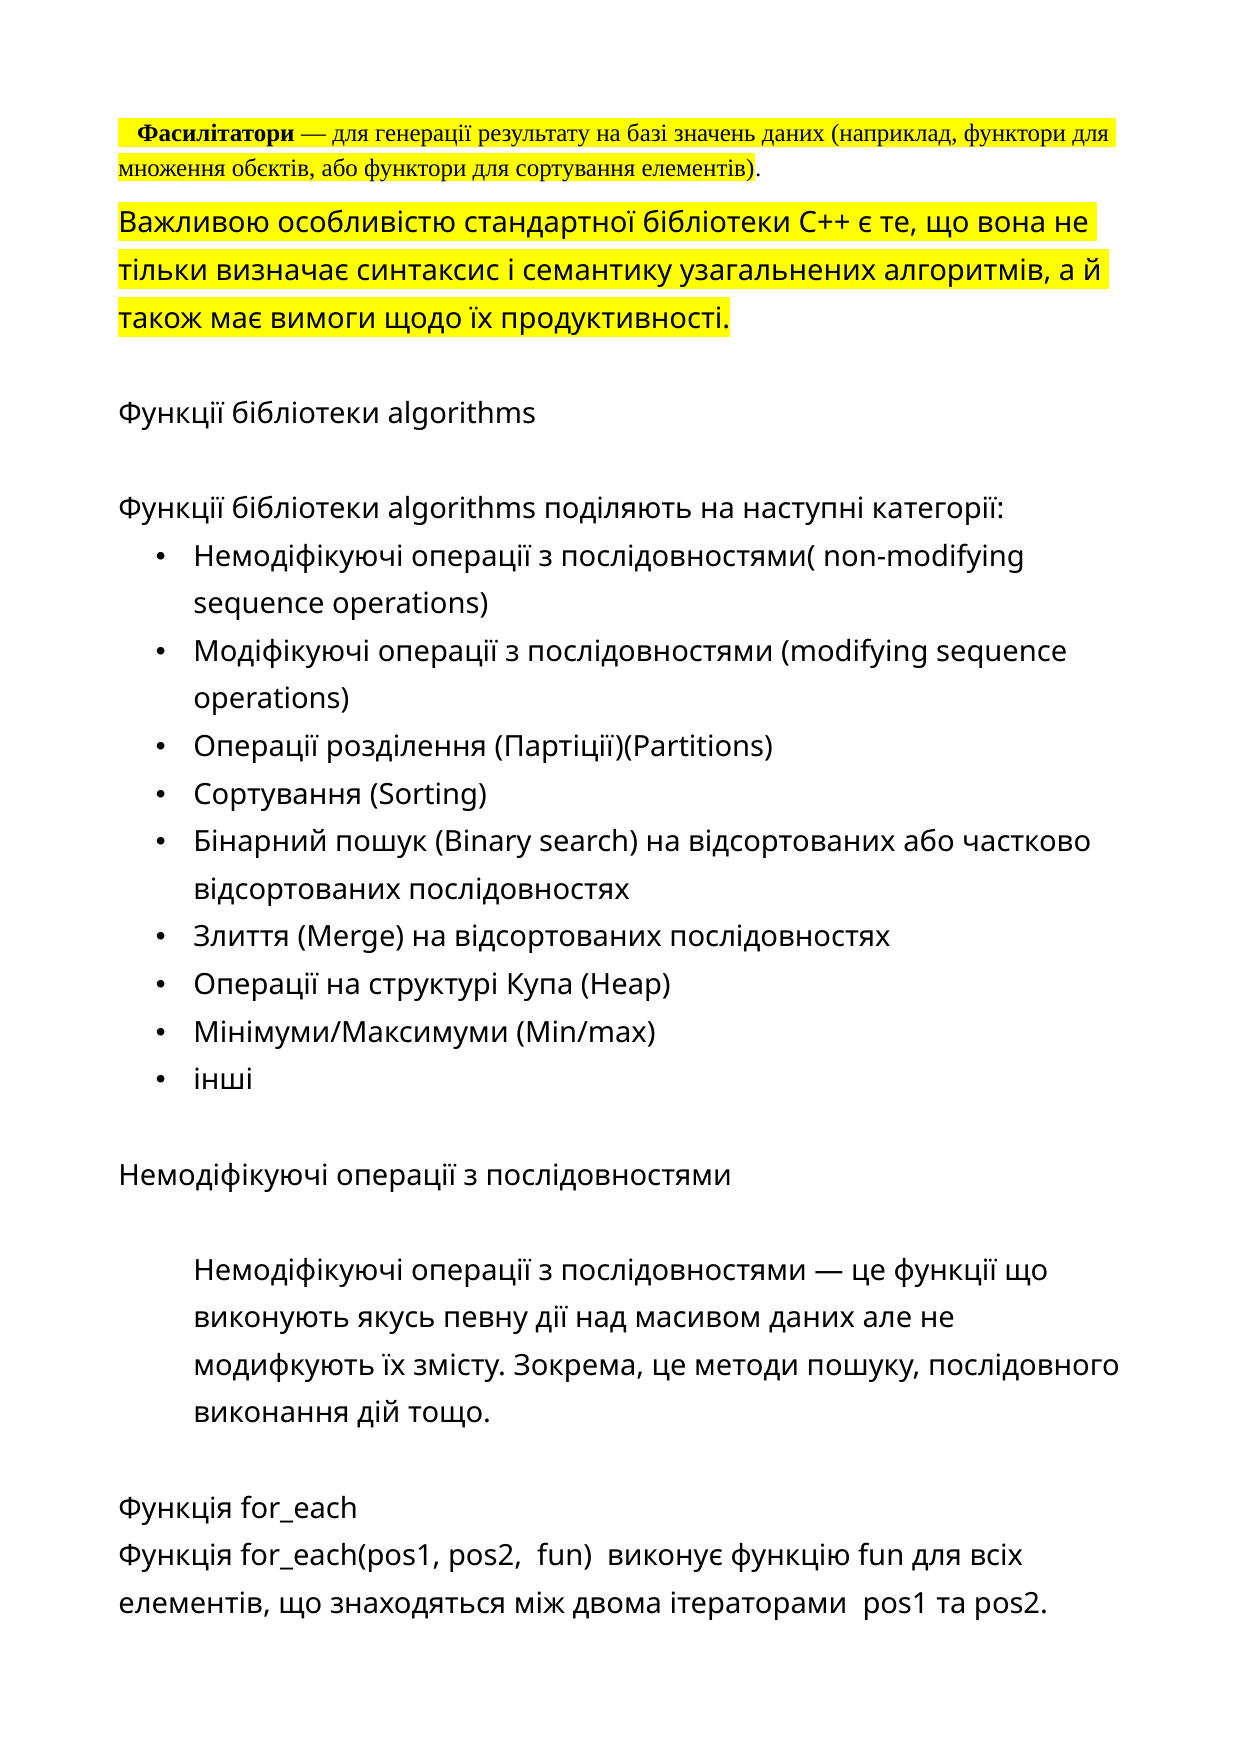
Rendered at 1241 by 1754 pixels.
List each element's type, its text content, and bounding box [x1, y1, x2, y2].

text Важливою особливістю стандартної бібліотеки C++ є те, що вона не тільки визначає синтаксис і семантику узагальнених алгоритмів, а й також має вимоги щодо їх продуктивності. [118, 202, 1122, 337]
text Функція for_each [118, 1487, 1122, 1527]
list Операції розділення (Партіції)(Partitions) [156, 725, 1122, 765]
list Немодіфікуючі операції з послідовностями — це функції що виконують якусь певну дії над масивом даних але не модифкують їх змісту. Зокрема, це методи пошуку, послідовного виконання дій тощо. [156, 1249, 1122, 1431]
text Немодіфікуючі операції з послідовностями [118, 1154, 1122, 1193]
list Немодіфікуючі операції з послідовностями( non-modifying sequence operations) [156, 535, 1122, 622]
list Злиття (Merge) на відсортованих послідовностях [156, 916, 1122, 955]
text Функції бібліотеки algorithms поділяють на наступні категорії: [118, 487, 1122, 527]
text Функція for_each(pos1, pos2, fun) виконує функцію fun для всіх елементів, що знаходяться між двома ітераторами pos1 та pos2. [118, 1534, 1122, 1622]
list інші [156, 1058, 1122, 1098]
text Функції бібліотеки algorithms [118, 392, 1122, 432]
list Операції на структурі Купа (Heap) [156, 963, 1122, 1003]
list Сортування (Sorting) [156, 773, 1122, 813]
list Мінімуми/Максимуми (Min/max) [156, 1011, 1122, 1051]
list Бінарний пошук (Binary search) на відсортованих або частково відсортованих послідовностях [156, 821, 1122, 908]
list Модіфікуючі операції з послідовностями (modifying sequence operations) [156, 630, 1122, 717]
text Фасилітатори — для генерації результату на базі значень даних (наприклад, функтори для множення обєктів, або функтори для сортування елементів). [118, 118, 1122, 181]
